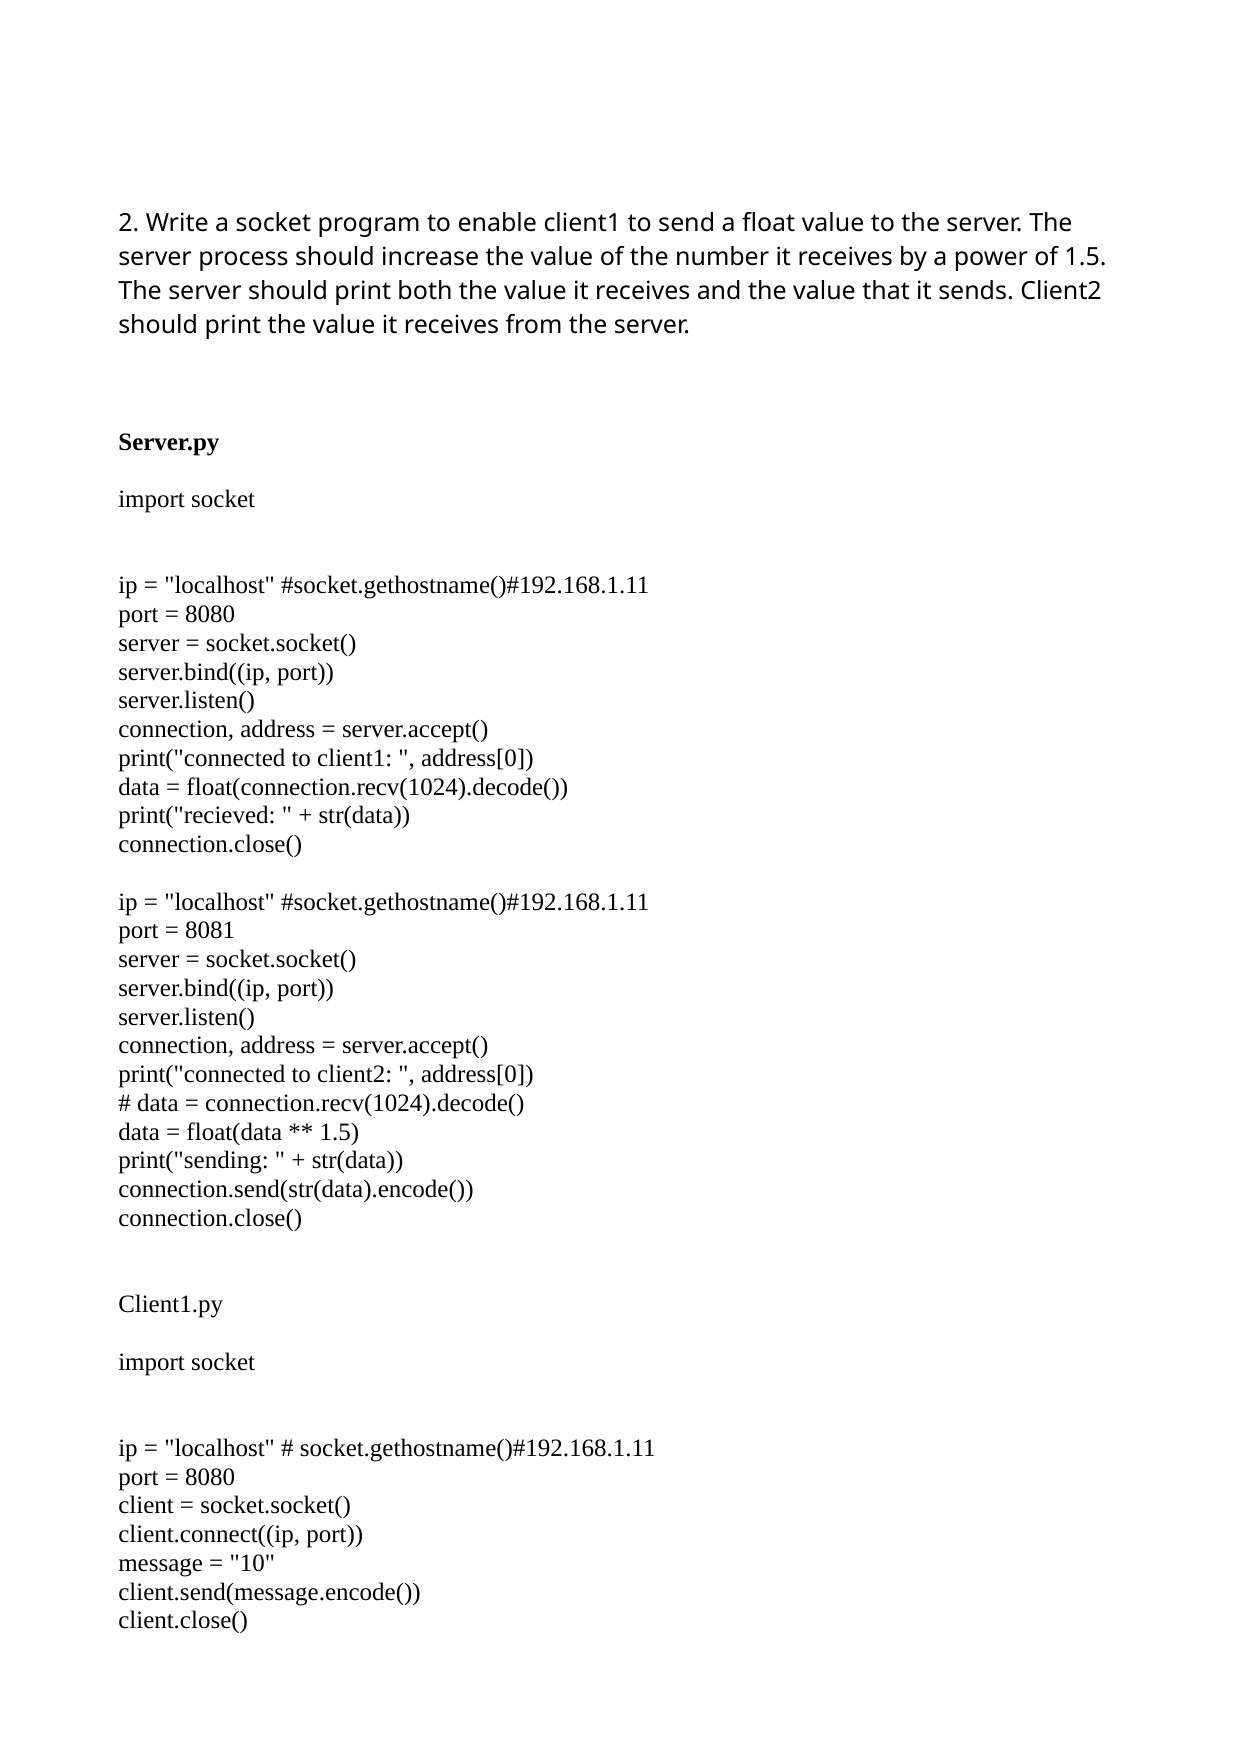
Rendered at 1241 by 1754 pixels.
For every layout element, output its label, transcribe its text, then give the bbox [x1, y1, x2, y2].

text server.listen() [118, 686, 1122, 714]
text server.bind((ip, port)) [118, 657, 1122, 686]
text connection, address = server.accept() [118, 714, 1122, 743]
text ip = "localhost" # socket.gethostname()#192.168.1.11 [118, 1433, 1122, 1462]
text connection.close() [118, 1203, 1122, 1232]
text server.listen() [118, 1002, 1122, 1031]
text port = 8080 [118, 599, 1122, 628]
text connection.close() [118, 829, 1122, 858]
text import socket [118, 484, 1122, 513]
text client.send(message.encode()) [118, 1577, 1122, 1606]
text connection, address = server.accept() [118, 1031, 1122, 1059]
text server = socket.socket() [118, 944, 1122, 973]
text ip = "localhost" #socket.gethostname()#192.168.1.11 [118, 887, 1122, 916]
text client = socket.socket() [118, 1491, 1122, 1519]
text server.bind((ip, port)) [118, 973, 1122, 1002]
text print("connected to client1: ", address[0]) [118, 743, 1122, 772]
text Client1.py [118, 1289, 1122, 1318]
text data = float(connection.recv(1024).decode()) [118, 772, 1122, 801]
text # data = connection.recv(1024).decode() [118, 1088, 1122, 1117]
text import socket [118, 1347, 1122, 1376]
text server = socket.socket() [118, 628, 1122, 657]
text port = 8081 [118, 916, 1122, 944]
text print("recieved: " + str(data)) [118, 801, 1122, 829]
text client.close() [118, 1606, 1122, 1634]
text Server.py [118, 427, 1122, 456]
text client.connect((ip, port)) [118, 1519, 1122, 1548]
text print("sending: " + str(data)) [118, 1146, 1122, 1174]
text data = float(data ** 1.5) [118, 1117, 1122, 1146]
text 2. Write a socket program to enable client1 to send a float value to the server. The server process should increase the value of the number it receives by a power of 1.5. The server should print both the value it receives and the value that it sends. Client2 should print the value it receives from the server. [118, 204, 1122, 341]
text message = "10" [118, 1548, 1122, 1577]
text print("connected to client2: ", address[0]) [118, 1059, 1122, 1088]
text ip = "localhost" #socket.gethostname()#192.168.1.11 [118, 571, 1122, 599]
text port = 8080 [118, 1462, 1122, 1491]
text connection.send(str(data).encode()) [118, 1174, 1122, 1203]
